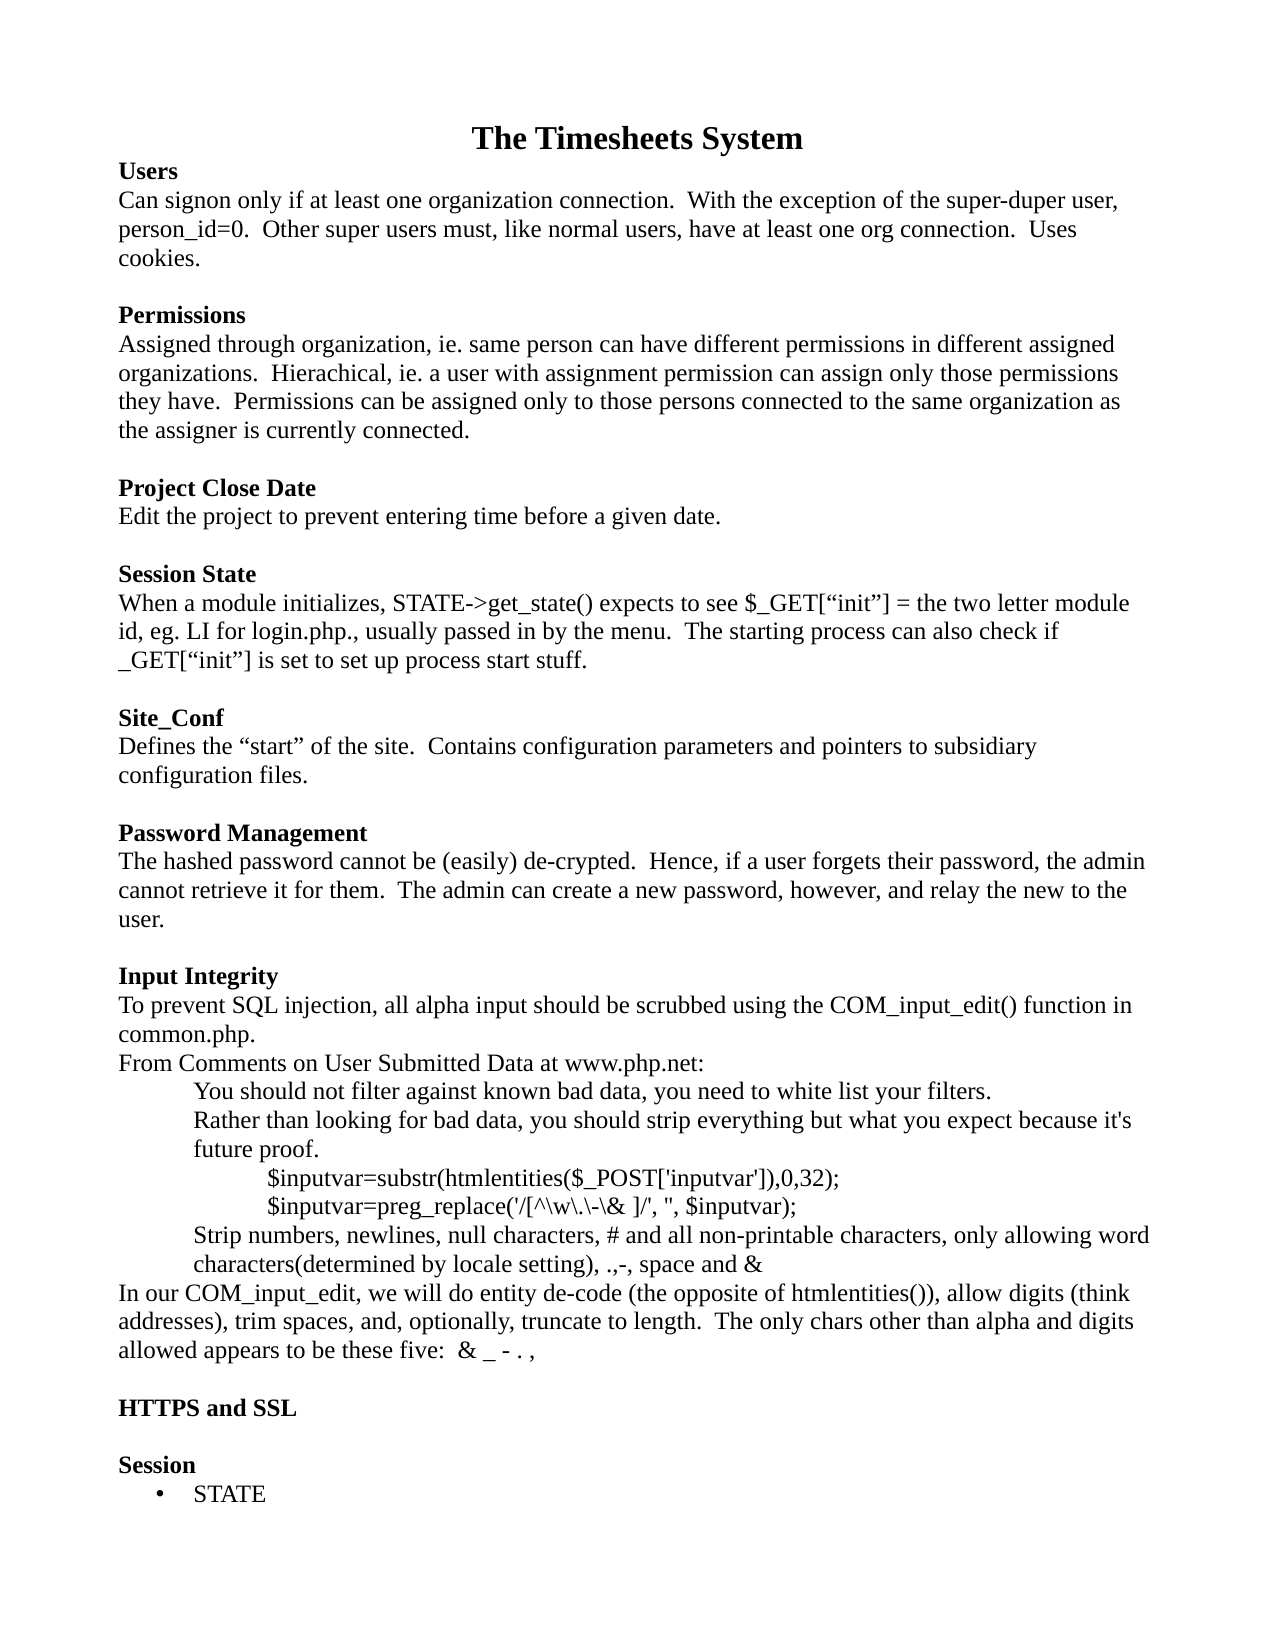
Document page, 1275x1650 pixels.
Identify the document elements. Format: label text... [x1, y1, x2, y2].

text Permissions [118, 300, 1157, 329]
text The hashed password cannot be (easily) de-crypted. Hence, if a user forgets their password, the admin cannot retrieve it for them. The admin can create a new password, however, and relay the new to the user. [118, 846, 1157, 933]
text $inputvar=preg_replace('/[^\w\.\-\& ]/', '', $inputvar); [193, 1191, 1157, 1220]
text Password Management [118, 818, 1157, 846]
text Project Close Date [118, 473, 1157, 501]
text Edit the project to prevent entering time before a given date. [118, 501, 1157, 530]
list STATE A LIFO array/stack of serialized state objects (see lib/state.php) [156, 1479, 1157, 1508]
text To prevent SQL injection, all alpha input should be scrubbed using the COM_input_edit() function in common.php. [118, 990, 1157, 1048]
text Defines the “start” of the site. Contains configuration parameters and pointers to subsidiary configuration files. [118, 731, 1157, 789]
text Session [118, 1450, 1157, 1479]
text Strip numbers, newlines, null characters, # and all non-printable characters, only allowing word characters(determined by locale setting), .,-, space and & [193, 1220, 1157, 1278]
text The Timesheets System [118, 118, 1157, 156]
text Assigned through organization, ie. same person can have different permissions in different assigned organizations. Hierachical, ie. a user with assignment permission can assign only those permissions they have. Permissions can be assigned only to those persons connected to the same organization as the assigner is currently connected. [118, 329, 1157, 444]
text From Comments on User Submitted Data at www.php.net: [118, 1048, 1157, 1076]
text Site_Conf [118, 703, 1157, 731]
text Session State [118, 559, 1157, 588]
text You should not filter against known bad data, you need to white list your filters. [193, 1076, 1157, 1105]
text In our COM_input_edit, we will do entity de-code (the opposite of htmlentities()), allow digits (think addresses), trim spaces, and, optionally, truncate to length. The only chars other than alpha and digits allowed appears to be these five: & _ - . , [118, 1278, 1157, 1364]
text Rather than looking for bad data, you should strip everything but what you expect because it's future proof. [193, 1105, 1157, 1163]
text Users [118, 156, 1157, 185]
text When a module initializes, STATE->get_state() expects to see $_GET[“init”] = the two letter module id, eg. LI for login.php., usually passed in by the menu. The starting process can also check if _GET[“init”] is set to set up process start stuff. [118, 588, 1157, 674]
text HTTPS and SSL [118, 1393, 1157, 1421]
text Can signon only if at least one organization connection. With the exception of the super-duper user, person_id=0. Other super users must, like normal users, have at least one org connection. Uses cookies. [118, 185, 1157, 271]
text Input Integrity [118, 961, 1157, 990]
text $inputvar=substr(htmlentities($_POST['inputvar']),0,32); [193, 1163, 1157, 1191]
